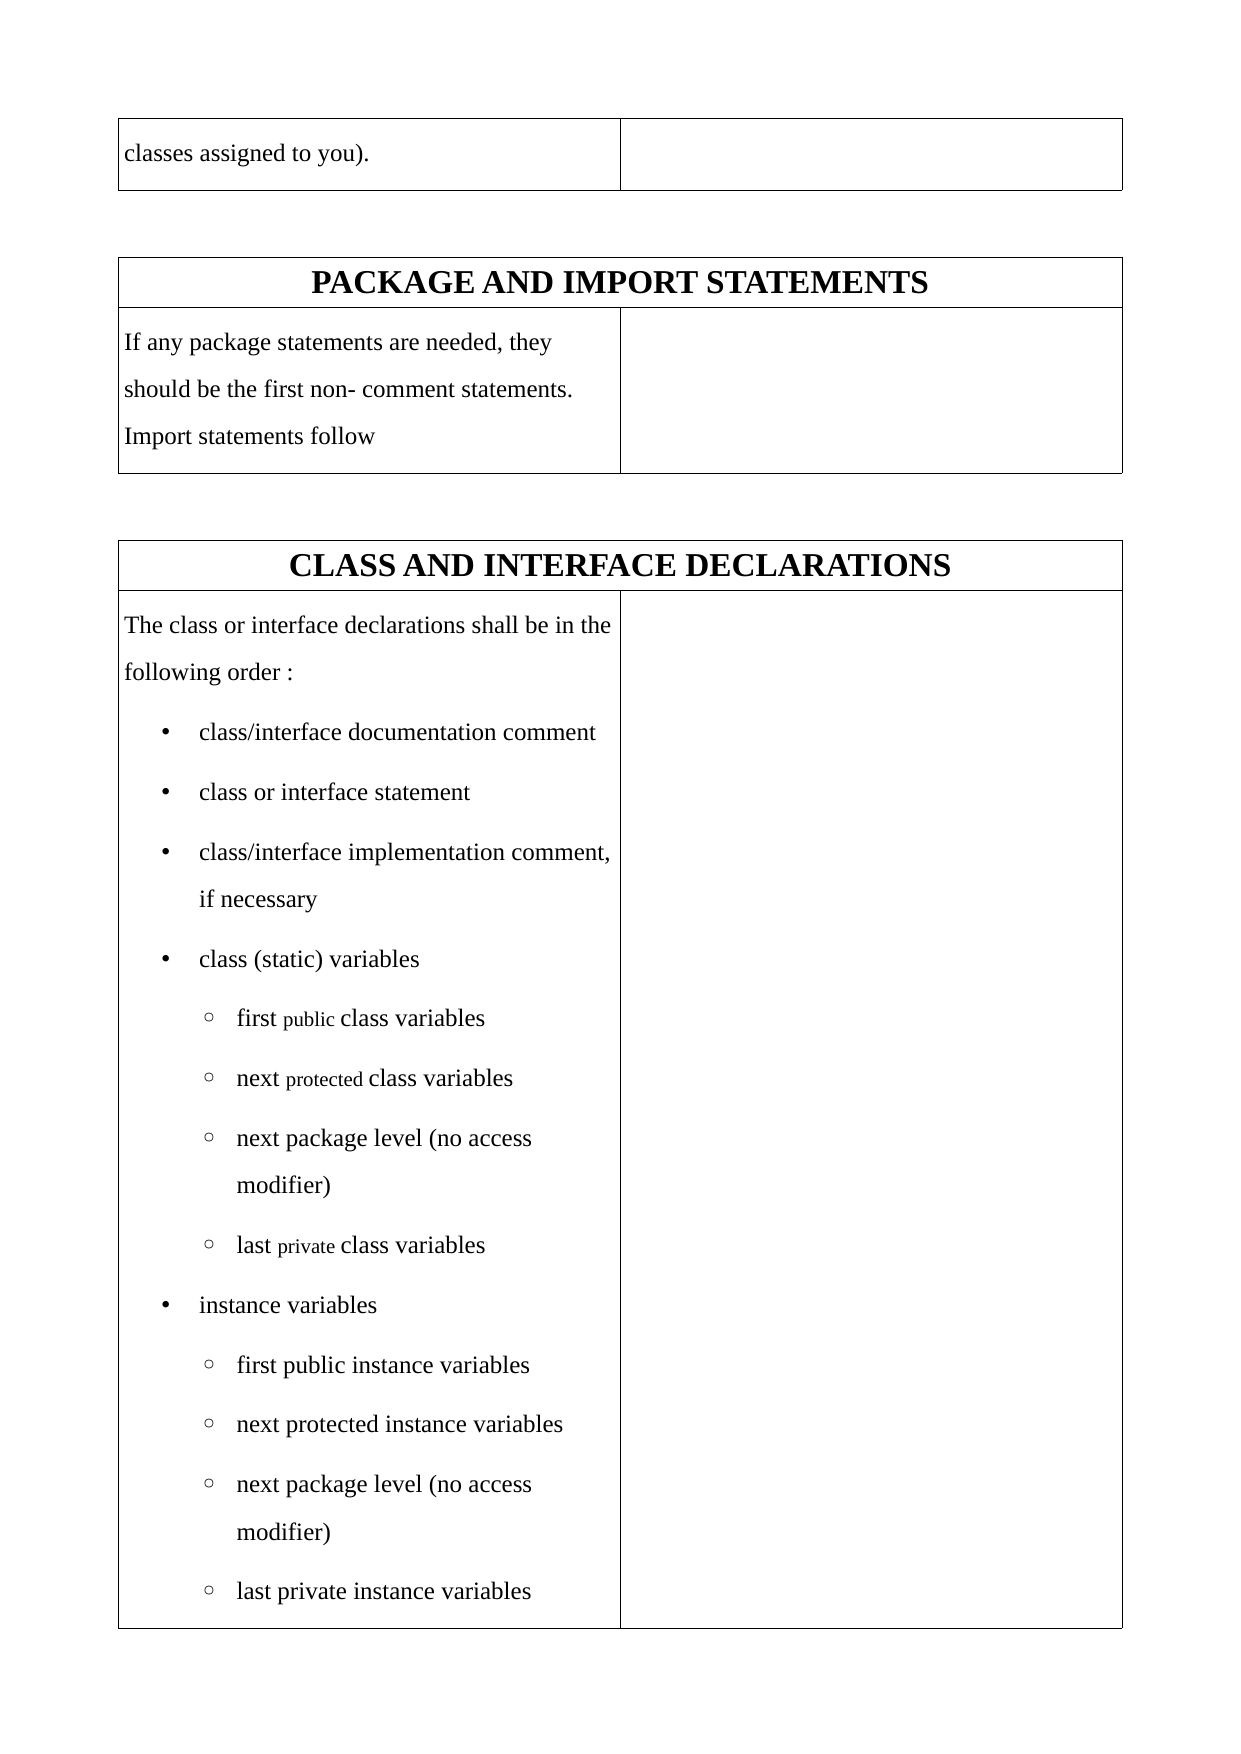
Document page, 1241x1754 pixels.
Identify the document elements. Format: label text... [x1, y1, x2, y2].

table_header CLASS AND INTERFACE DECLARATIONS [119, 541, 1122, 589]
table_cell [621, 308, 1122, 472]
table_cell classes assigned to you). [119, 119, 620, 189]
table_header PACKAGE AND IMPORT STATEMENTS [119, 258, 1122, 307]
table_cell [621, 591, 1122, 1627]
table_cell [621, 119, 1122, 189]
table_cell The class or interface declarations shall be in the following order : class/interface documentation comment class or interface statement class/interface implementation comment, if necessary class (static) variables first public class variables next protected class variables next package level (no access modifier) last private class variables instance variables first public instance variables next protected instance variables next package level (no access modifier) last private instance variables constructors methods [119, 591, 620, 1627]
table_cell If any package statements are needed, they should be the first non- comment statements. Import statements follow [119, 308, 620, 472]
